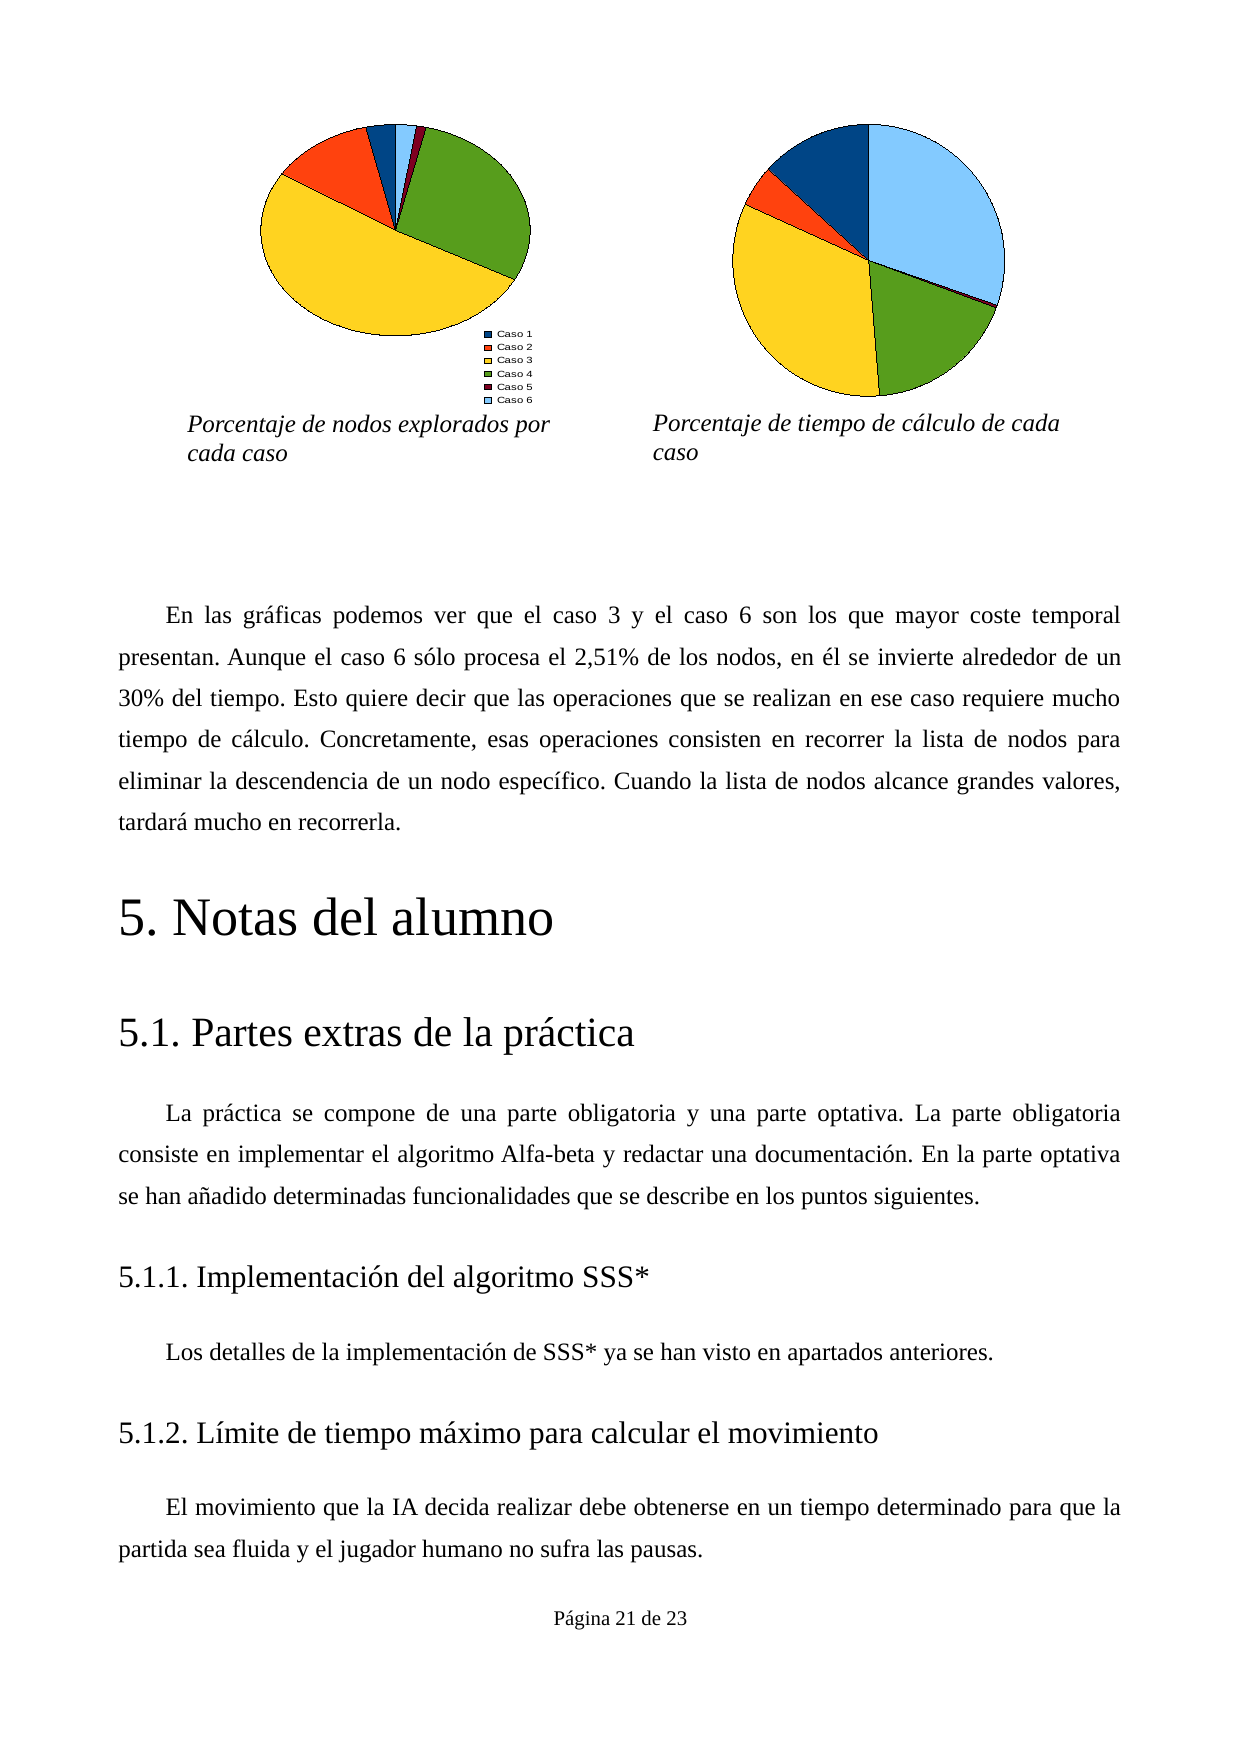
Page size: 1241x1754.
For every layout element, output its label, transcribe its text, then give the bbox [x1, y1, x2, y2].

text El movimiento que la IA decida realizar debe obtenerse en un tiempo determinado para que la partida sea fluida y el jugador humano no sufra las pausas. [118, 1483, 1122, 1566]
text Los detalles de la implementación de SSS* ya se han visto en apartados anteriores. [118, 1327, 1122, 1368]
text Porcentaje de nodos explorados por cada caso [187, 133, 606, 467]
text En las gráficas podemos ver que el caso 3 y el caso 6 son los que mayor coste temporal presentan. Aunque el caso 6 sólo procesa el 2,51% de los nodos, en él se invierte alrededor de un 30% del tiempo. Esto quiere decir que las operaciones que se realizan en ese caso requiere mucho tiempo de cálculo. Concretamente, esas operaciones consisten en recorrer la lista de nodos para eliminar la descendencia de un nodo específico. Cuando la lista de nodos alcance grandes valores, tardará mucho en recorrerla. [118, 591, 1122, 839]
subtitle 5.1. Partes extras de la práctica [118, 1007, 1122, 1055]
subtitle 5. Notas del alumno [118, 884, 1122, 947]
subtitle 5.1.1. Implementación del algoritmo SSS* [118, 1258, 1122, 1294]
text La práctica se compone de una parte obligatoria y una parte optativa. La parte obligatoria consiste en implementar el algoritmo Alfa-beta y redactar una documentación. En la parte optativa se han añadido determinadas funcionalidades que se describe en los puntos siguientes. [118, 1088, 1122, 1212]
subtitle 5.1.2. Límite de tiempo máximo para calcular el movimiento [118, 1414, 1122, 1450]
text Porcentaje de tiempo de cálculo de cada caso [653, 131, 1072, 466]
